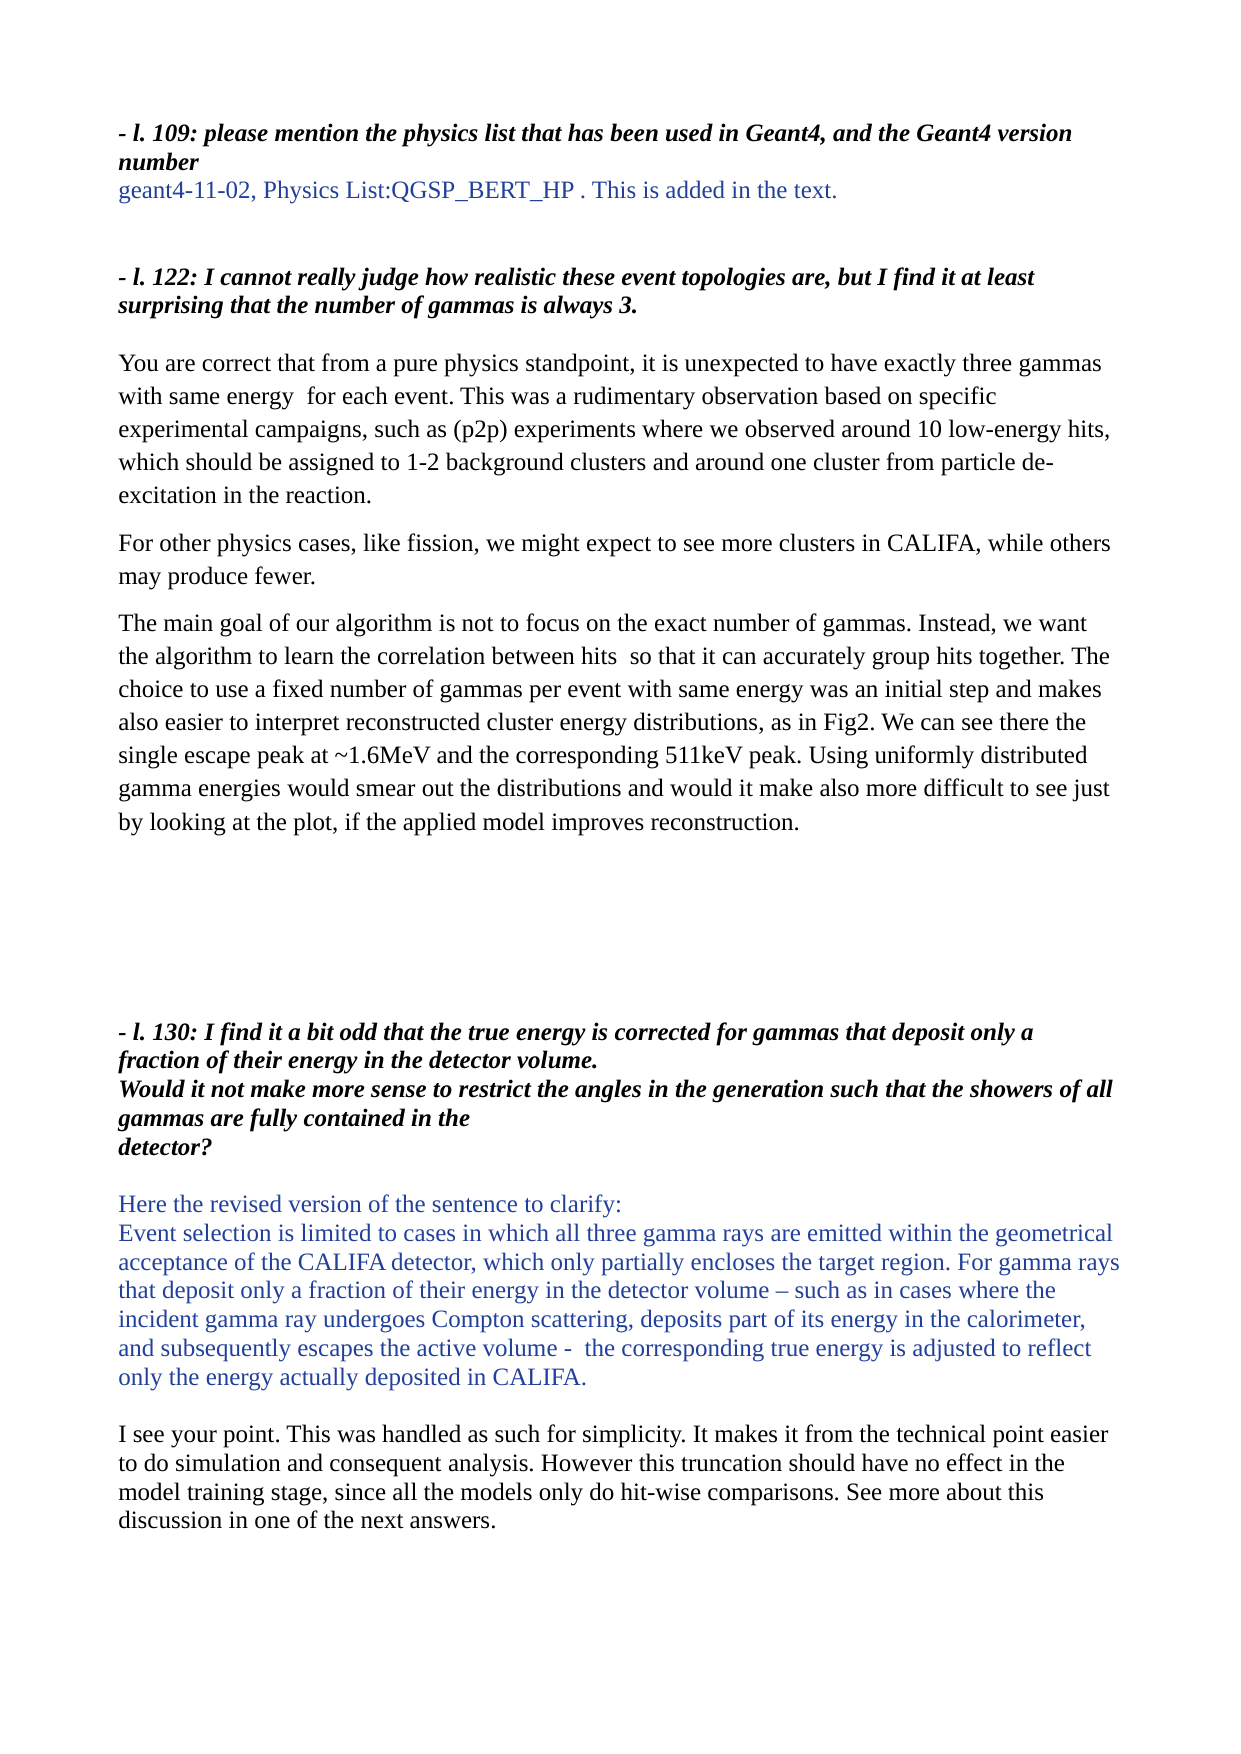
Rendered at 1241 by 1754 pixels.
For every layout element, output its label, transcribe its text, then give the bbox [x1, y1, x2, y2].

text - l. 109: please mention the physics list that has been used in Geant4, and the Geant4 version number [118, 118, 1122, 176]
text - l. 122: I cannot really judge how realistic these event topologies are, but I find it at least surprising that the number of gammas is always 3. [118, 262, 1122, 319]
text I see your point. This was handled as such for simplicity. It makes it from the technical point easier to do simulation and consequent analysis. However this truncation should have no effect in the model training stage, since all the models only do hit-wise comparisons. See more about this discussion in one of the next answers. [118, 1419, 1122, 1534]
text The main goal of our algorithm is not to focus on the exact number of gammas. Instead, we want the algorithm to learn the correlation between hits so that it can accurately group hits together. The choice to use a fixed number of gammas per event with same energy was an initial step and makes also easier to interpret reconstructed cluster energy distributions, as in Fig2. We can see there the single escape peak at ~1.6MeV and the corresponding 511keV peak. Using uniformly distributed gamma energies would smear out the distributions and would it make also more difficult to see just by looking at the plot, if the applied model improves reconstruction. [118, 608, 1122, 835]
text Event selection is limited to cases in which all three gamma rays are emitted within the geometrical acceptance of the CALIFA detector, which only partially encloses the target region. For gamma rays that deposit only a fraction of their energy in the detector volume – such as in cases where the incident gamma ray undergoes Compton scattering, deposits part of its energy in the calorimeter, and subsequently escapes the active volume - the corresponding true energy is adjusted to reflect only the energy actually deposited in CALIFA. [118, 1218, 1122, 1391]
text detector? [118, 1132, 1122, 1161]
text You are correct that from a pure physics standpoint, it is unexpected to have exactly three gammas with same energy for each event. This was a rudimentary observation based on specific experimental campaigns, such as (p2p) experiments where we observed around 10 low-energy hits, which should be assigned to 1-2 background clusters and around one cluster from particle de-excitation in the reaction. [118, 348, 1122, 509]
text - l. 130: I find it a bit odd that the true energy is corrected for gammas that deposit only a fraction of their energy in the detector volume. [118, 1017, 1122, 1074]
text For other physics cases, like fission, we might expect to see more clusters in CALIFA, while others may produce fewer. [118, 528, 1122, 589]
text Would it not make more sense to restrict the angles in the generation such that the showers of all gammas are fully contained in the [118, 1074, 1122, 1132]
text Here the revised version of the sentence to clarify: [118, 1189, 1122, 1218]
text geant4-11-02, Physics List:QGSP_BERT_HP . This is added in the text. [118, 176, 1122, 204]
